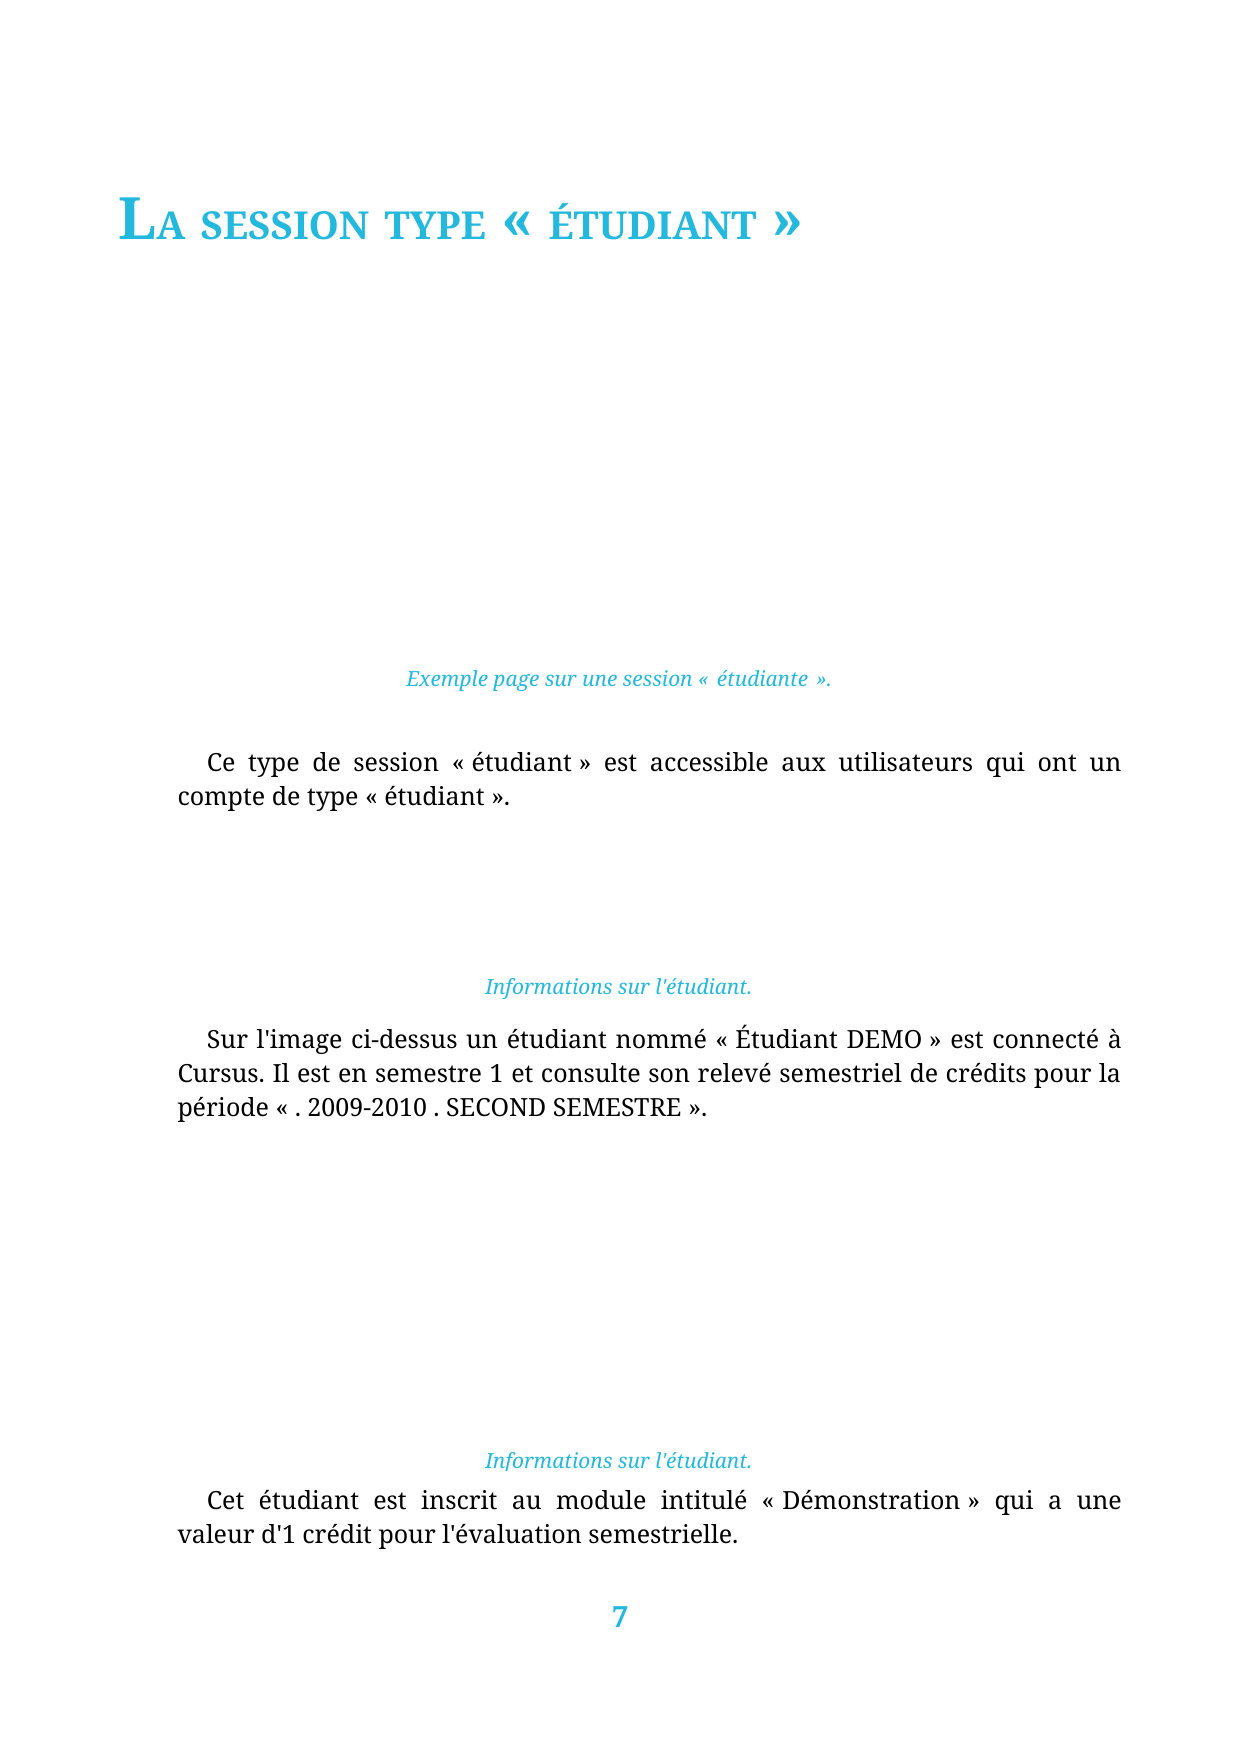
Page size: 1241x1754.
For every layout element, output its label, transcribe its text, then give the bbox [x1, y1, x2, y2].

text Informations sur l'étudiant. [119, 1184, 1121, 1471]
text Sur l'image ci-dessus un étudiant nommé « Étudiant DEMO » est connecté à Cursus. Il est en semestre 1 et consulte son relevé semestriel de crédits pour la période « . 2009-2010 . SECOND SEMESTRE ». [119, 842, 1122, 1124]
text Exemple page sur une session « étudiante ». [119, 298, 1121, 693]
text Ce type de session « étudiant » est accessible aux utilisateurs qui ont un compte de type « étudiant ». [119, 286, 1122, 813]
text Informations sur l'étudiant. [119, 828, 1121, 1001]
subtitle La session type « étudiant » [118, 177, 1122, 257]
text Cet étudiant est inscrit au module intitulé « Démonstration » qui a une valeur d'1 crédit pour l'évaluation semestrielle. [177, 1153, 1122, 1551]
